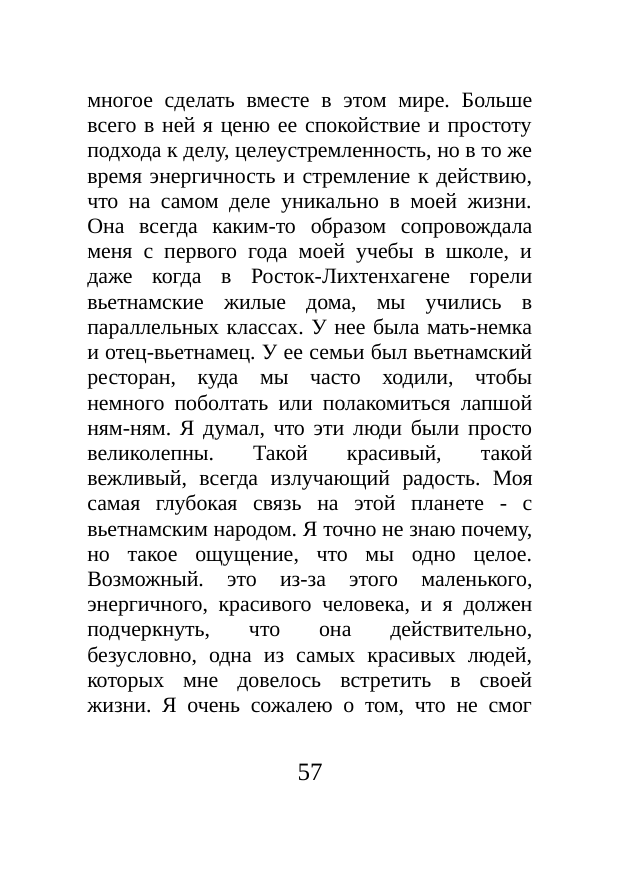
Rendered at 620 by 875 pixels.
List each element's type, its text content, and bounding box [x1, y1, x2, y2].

text многое сделать вместе в этом мире. Больше всего в ней я ценю ее спокойствие и простоту подхода к делу, целеустремленность, но в то же время энергичность и стремление к действию, что на самом деле уникально в моей жизни. Она всегда каким-то образом сопровождала меня с первого года моей учебы в школе, и даже когда в Росток-Лихтенхагене горели вьетнамские жилые дома, мы учились в параллельных классах. У нее была мать-немка и отец-вьетнамец. У ее семьи был вьетнамский ресторан, куда мы часто ходили, чтобы немного поболтать или полакомиться лапшой ням-ням. Я думал, что эти люди были просто великолепны. Такой красивый, такой вежливый, всегда излучающий радость. Моя самая глубокая связь на этой планете - с вьетнамским народом. Я точно не знаю почему, но такое ощущение, что мы одно целое. Возможный. это из-за этого маленького, энергичного, красивого человека, и я должен подчеркнуть, что она действительно, безусловно, одна из самых красивых людей, которых мне довелось встретить в своей жизни. Я очень сожалею о том, что не смог [87, 87, 532, 717]
